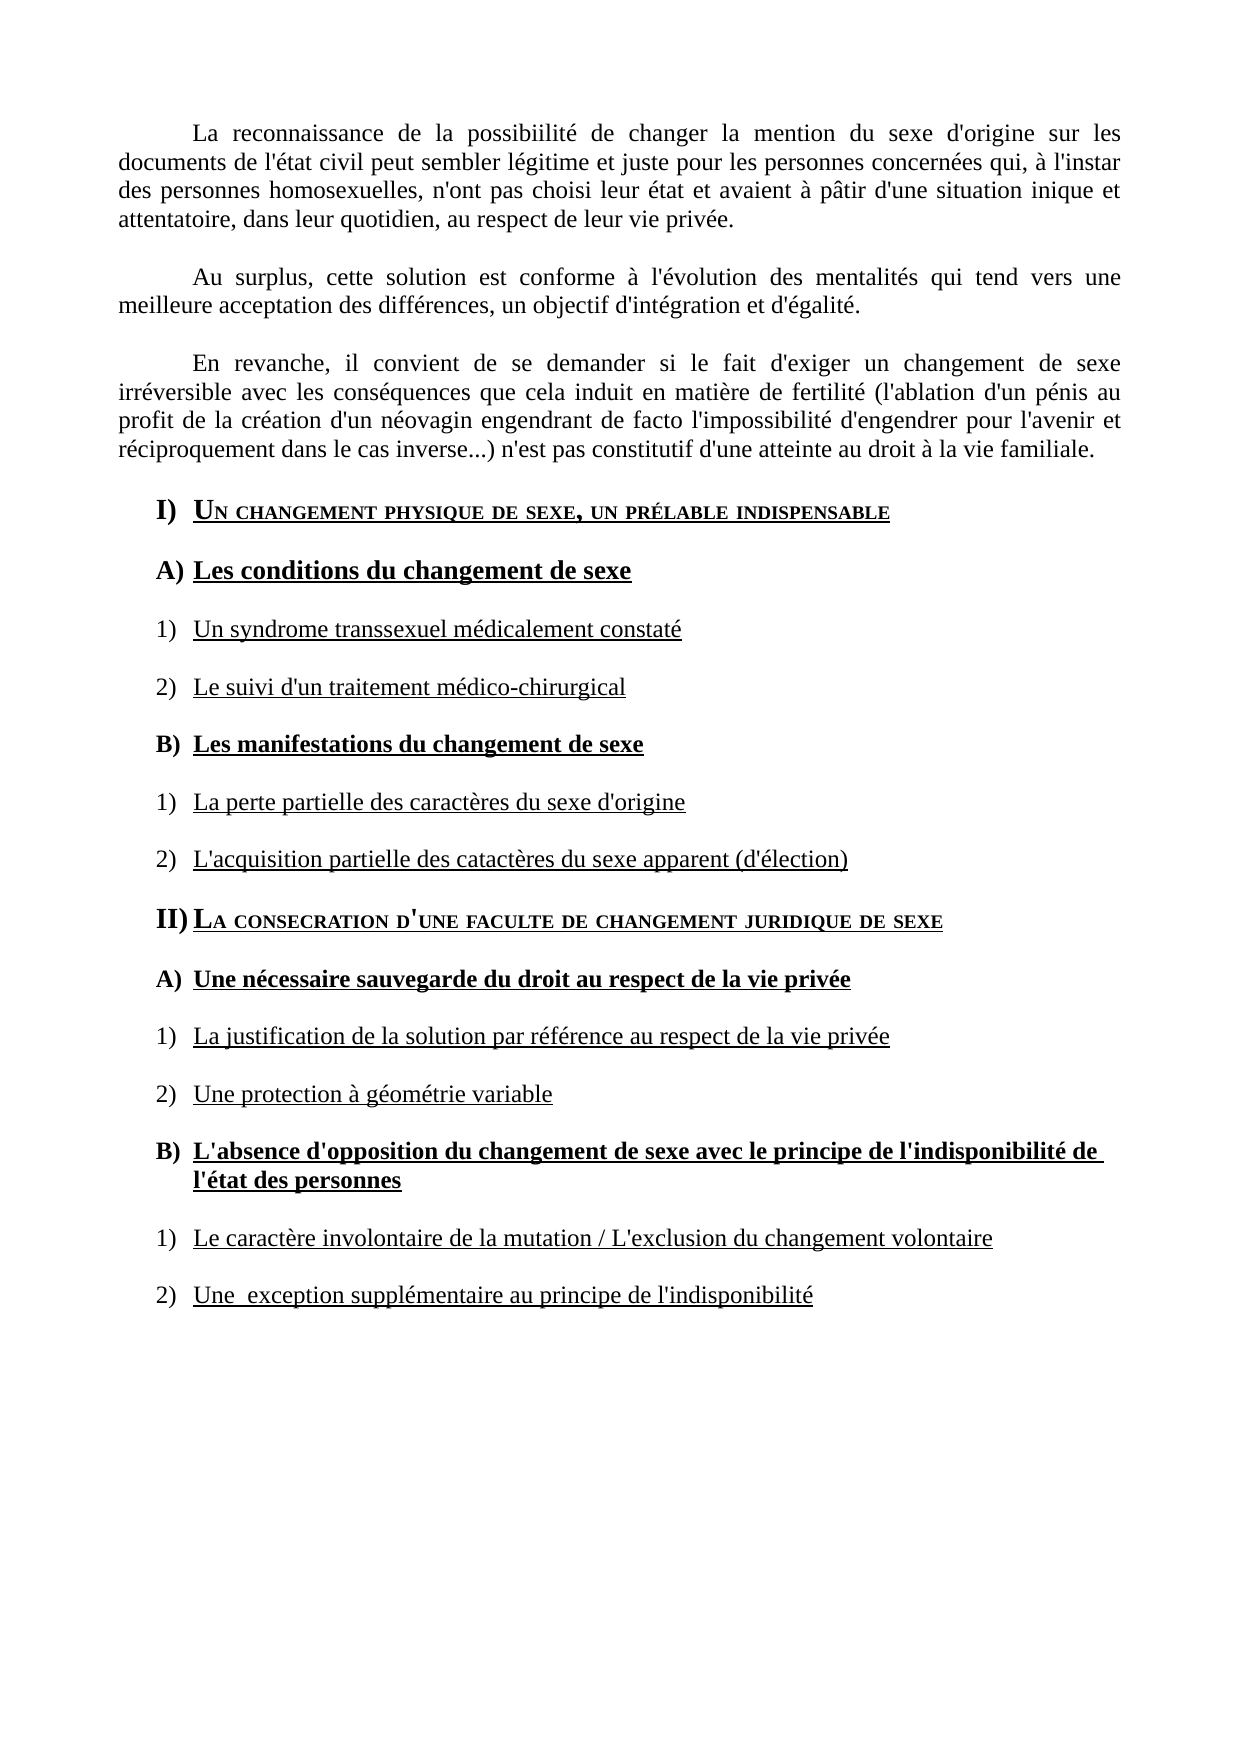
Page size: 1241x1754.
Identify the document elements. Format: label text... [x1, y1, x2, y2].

list L'absence d'opposition du changement de sexe avec le principe de l'indisponibilité de l'état des personnes [156, 1136, 1122, 1194]
list Un syndrome transsexuel médicalement constaté [156, 614, 1122, 643]
list Les conditions du changement de sexe [156, 554, 1122, 585]
list La justification de la solution par référence au respect de la vie privée [156, 1021, 1122, 1050]
list Un changement physique de sexe, un prélable indispensable [156, 492, 1122, 525]
text En revanche, il convient de se demander si le fait d'exiger un changement de sexe irréversible avec les conséquences que cela induit en matière de fertilité (l'ablation d'un pénis au profit de la création d'un néovagin engendrant de facto l'impossibilité d'engendrer pour l'avenir et réciproquement dans le cas inverse...) n'est pas constitutif d'une atteinte au droit à la vie familiale. [118, 348, 1122, 463]
list Le suivi d'un traitement médico-chirurgical [156, 672, 1122, 700]
list Une nécessaire sauvegarde du droit au respect de la vie privée [156, 964, 1122, 993]
text Au surplus, cette solution est conforme à l'évolution des mentalités qui tend vers une meilleure acceptation des différences, un objectif d'intégration et d'égalité. [118, 262, 1122, 319]
list Une protection à géométrie variable [156, 1079, 1122, 1108]
list Les manifestations du changement de sexe [156, 729, 1122, 758]
list Le caractère involontaire de la mutation / L'exclusion du changement volontaire [156, 1223, 1122, 1251]
text La reconnaissance de la possibiilité de changer la mention du sexe d'origine sur les documents de l'état civil peut sembler légitime et juste pour les personnes concernées qui, à l'instar des personnes homosexuelles, n'ont pas choisi leur état et avaient à pâtir d'une situation inique et attentatoire, dans leur quotidien, au respect de leur vie privée. [118, 118, 1122, 233]
list La perte partielle des caractères du sexe d'origine [156, 787, 1122, 815]
list L'acquisition partielle des catactères du sexe apparent (d'élection) [156, 844, 1122, 873]
list La consecration d'une faculte de changement juridique de sexe [156, 902, 1122, 935]
list Une exception supplémentaire au principe de l'indisponibilité [156, 1280, 1122, 1309]
